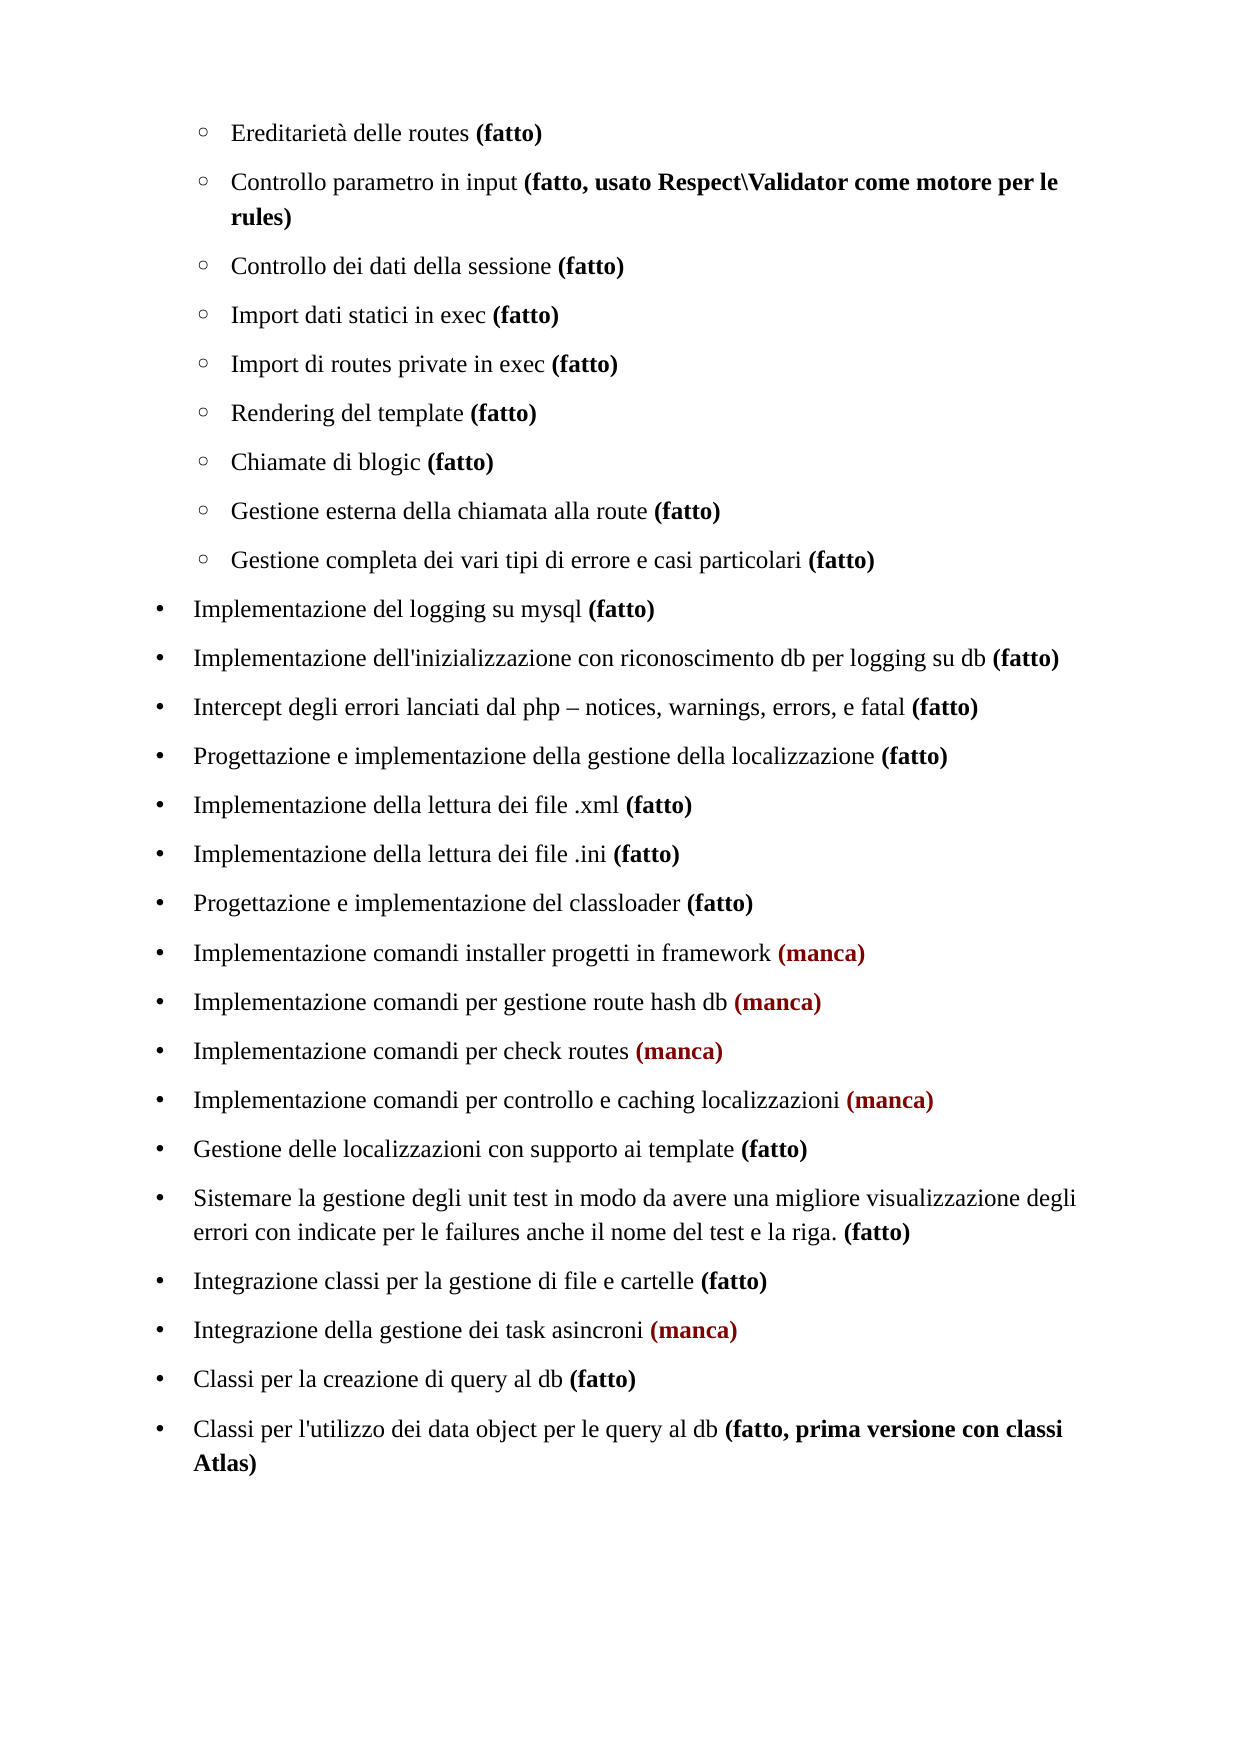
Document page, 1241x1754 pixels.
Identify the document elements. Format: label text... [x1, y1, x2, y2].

list Chiamate di blogic (fatto) [193, 447, 1122, 476]
list Implementazione comandi per gestione route hash db (manca) [156, 987, 1122, 1015]
list Implementazione del logging su mysql (fatto) [156, 594, 1122, 623]
list Integrazione della gestione dei task asincroni (manca) [156, 1316, 1122, 1344]
list Integrazione classi per la gestione di file e cartelle (fatto) [156, 1266, 1122, 1295]
list Implementazione comandi per controllo e caching localizzazioni (manca) [156, 1085, 1122, 1113]
list Intercept degli errori lanciati dal php – notices, warnings, errors, e fatal (fatto) [156, 692, 1122, 721]
list Ereditarietà delle routes (fatto) [193, 118, 1122, 147]
list Progettazione e implementazione della gestione della localizzazione (fatto) [156, 741, 1122, 770]
list Gestione completa dei vari tipi di errore e casi particolari (fatto) [193, 545, 1122, 574]
list Implementazione della lettura dei file .ini (fatto) [156, 839, 1122, 868]
list Implementazione della lettura dei file .xml (fatto) [156, 790, 1122, 819]
list Implementazione comandi per check routes (manca) [156, 1036, 1122, 1064]
list Import di routes private in exec (fatto) [193, 349, 1122, 378]
list Rendering del template (fatto) [193, 398, 1122, 427]
list Implementazione comandi installer progetti in framework (manca) [156, 938, 1122, 966]
list Progettazione e implementazione del classloader (fatto) [156, 888, 1122, 917]
list Gestione delle localizzazioni con supporto ai template (fatto) [156, 1134, 1122, 1163]
list Gestione esterna della chiamata alla route (fatto) [193, 496, 1122, 525]
list Import dati statici in exec (fatto) [193, 300, 1122, 328]
list Implementazione dell'inizializzazione con riconoscimento db per logging su db (fatto) [156, 643, 1122, 672]
list Classi per l'utilizzo dei data object per le query al db (fatto, prima versione con classi Atlas) [156, 1414, 1122, 1477]
list Controllo dei dati della sessione (fatto) [193, 251, 1122, 279]
list Controllo parametro in input (fatto, usato Respect\Validator come motore per le rules) [193, 167, 1122, 230]
list Sistemare la gestione degli unit test in modo da avere una migliore visualizzazione degli errori con indicate per le failures anche il nome del test e la riga. (fatto) [156, 1183, 1122, 1246]
list Classi per la creazione di query al db (fatto) [156, 1364, 1122, 1393]
